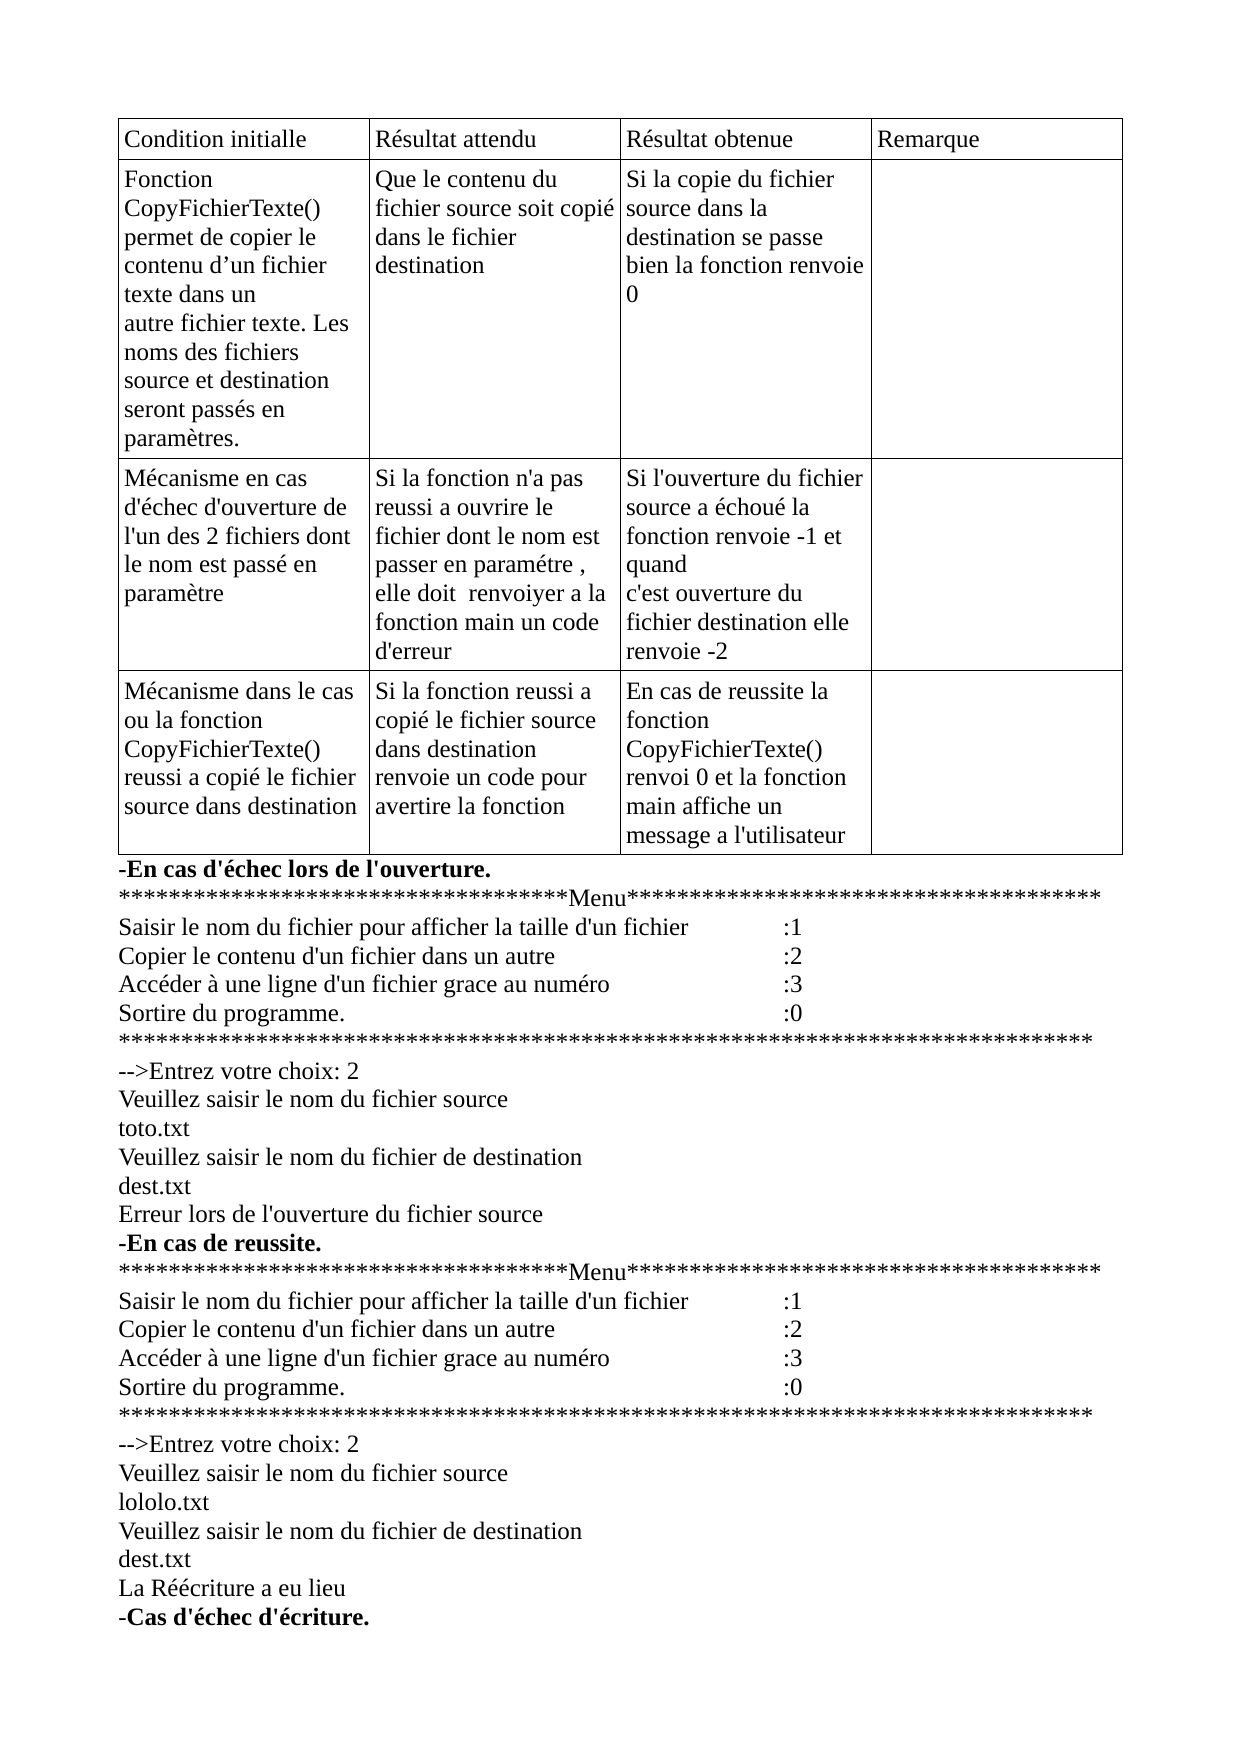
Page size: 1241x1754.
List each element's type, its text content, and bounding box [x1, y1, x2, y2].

table_cell Que le contenu du fichier source soit copié dans le fichier destination [370, 160, 620, 457]
text -->Entrez votre choix: 2 [118, 1429, 1122, 1458]
text -En cas d'échec lors de l'ouverture. [118, 855, 1122, 883]
text Copier le contenu d'un fichier dans un autre :2 [118, 941, 1122, 969]
text Copier le contenu d'un fichier dans un autre :2 [118, 1314, 1122, 1343]
table_cell Mécanisme en cas d'échec d'ouverture de l'un des 2 fichiers dont le nom est passé en paramètre [119, 459, 369, 670]
text lololo.txt [118, 1487, 1122, 1516]
table_header Résultat attendu [370, 119, 620, 158]
table_cell Si la fonction n'a pas reussi a ouvrire le fichier dont le nom est passer en paramétre , elle doit renvoiyer a la fonction main un code d'erreur [370, 459, 620, 670]
table_cell Mécanisme dans le cas ou la fonction CopyFichierTexte() reussi a copié le fichier source dans destination [119, 671, 369, 854]
text Veuillez saisir le nom du fichier de destination [118, 1516, 1122, 1544]
text toto.txt [118, 1113, 1122, 1142]
text ************************************Menu************************************** [118, 1257, 1122, 1286]
table_cell En cas de reussite la fonction CopyFichierTexte() renvoi 0 et la fonction main affiche un message a l'utilisateur [621, 671, 871, 854]
text -Cas d'échec d'écriture. [118, 1602, 1122, 1631]
table_cell Si l'ouverture du fichier source a échoué la fonction renvoie -1 et quand c'est ouverture du fichier destination elle renvoie -2 [621, 459, 871, 670]
table_header Résultat obtenue [621, 119, 871, 158]
text ****************************************************************************** [118, 1027, 1122, 1056]
text ************************************Menu************************************** [118, 883, 1122, 912]
text Accéder à une ligne d'un fichier grace au numéro :3 [118, 969, 1122, 998]
table_cell [872, 671, 1122, 854]
table_header Remarque [872, 119, 1122, 158]
table_header Condition initialle [119, 119, 369, 158]
text -En cas de reussite. [118, 1228, 1122, 1257]
text ****************************************************************************** [118, 1401, 1122, 1429]
text Erreur lors de l'ouverture du fichier source [118, 1199, 1122, 1228]
text Saisir le nom du fichier pour afficher la taille d'un fichier :1 [118, 912, 1122, 941]
text -->Entrez votre choix: 2 [118, 1056, 1122, 1084]
text dest.txt [118, 1171, 1122, 1199]
text Saisir le nom du fichier pour afficher la taille d'un fichier :1 [118, 1286, 1122, 1314]
text Veuillez saisir le nom du fichier de destination [118, 1142, 1122, 1171]
text Veuillez saisir le nom du fichier source [118, 1458, 1122, 1487]
text La Réécriture a eu lieu [118, 1573, 1122, 1602]
table_cell [872, 160, 1122, 457]
table_cell [872, 459, 1122, 670]
text Sortire du programme. :0 [118, 998, 1122, 1027]
text Accéder à une ligne d'un fichier grace au numéro :3 [118, 1343, 1122, 1372]
text dest.txt [118, 1544, 1122, 1573]
table_cell Si la copie du fichier source dans la destination se passe bien la fonction renvoie 0 [621, 160, 871, 457]
text Sortire du programme. :0 [118, 1372, 1122, 1401]
table_cell Si la fonction reussi a copié le fichier source dans destination renvoie un code pour avertire la fonction [370, 671, 620, 854]
table_cell Fonction CopyFichierTexte() permet de copier le contenu d’un fichier texte dans un autre fichier texte. Les noms des fichiers source et destination seront passés en paramètres. [119, 160, 369, 457]
text Veuillez saisir le nom du fichier source [118, 1084, 1122, 1113]
